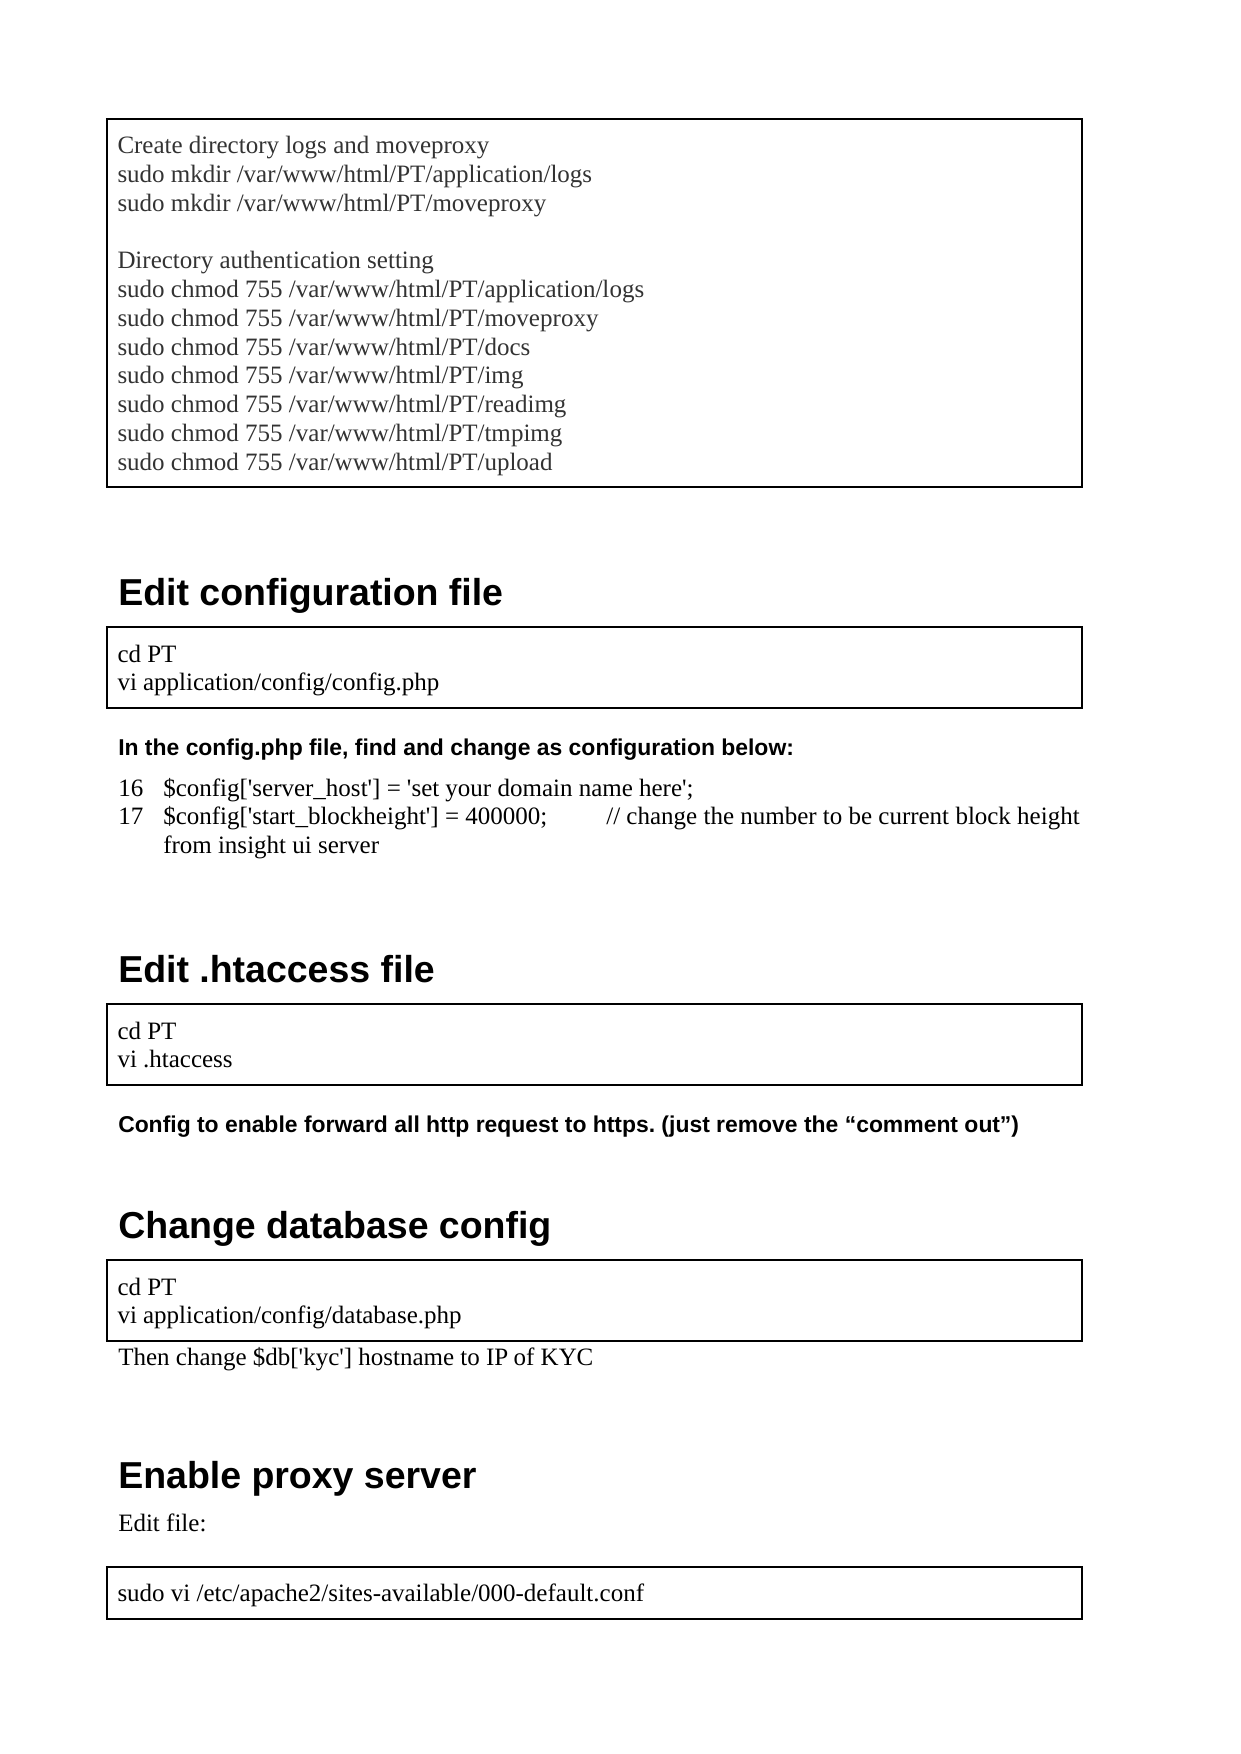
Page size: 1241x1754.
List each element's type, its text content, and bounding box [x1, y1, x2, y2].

table_header cd PT vi application/config/config.php [108, 628, 1081, 707]
table_header cd PT vi application/config/database.php [108, 1261, 1081, 1339]
list $config['start_blockheight'] = 400000; // change the number to be current block height from insight ui server [118, 801, 1122, 859]
table_header cd PT vi .htaccess [108, 1005, 1081, 1084]
table_header Create directory logs and moveproxy sudo mkdir /var/www/html/PT/application/logs sudo mkdir /var/www/html/PT/moveproxy Directory authentication setting sudo chmod 755 /var/www/html/PT/application/logs sudo chmod 755 /var/www/html/PT/moveproxy sudo chmod 755 /var/www/html/PT/docs sudo chmod 755 /var/www/html/PT/img sudo chmod 755 /var/www/html/PT/readimg sudo chmod 755 /var/www/html/PT/tmpimg sudo chmod 755 /var/www/html/PT/upload [108, 120, 1081, 486]
table_header sudo vi /etc/apache2/sites-available/000-default.conf [108, 1568, 1081, 1618]
subtitle Edit configuration file [118, 571, 1122, 614]
subtitle In the config.php file, find and change as configuration below: [118, 734, 1122, 760]
subtitle Enable proxy server [118, 1453, 1122, 1496]
subtitle Edit .htaccess file [118, 948, 1122, 991]
subtitle Change database config [118, 1203, 1122, 1247]
subtitle Config to enable forward all http request to https. (just remove the “comment out”) [118, 1111, 1122, 1137]
text Edit file: [118, 1508, 1122, 1537]
list $config['server_host'] = 'set your domain name here'; [118, 773, 1122, 801]
text Then change $db['kyc'] hostname to IP of KYC [118, 1342, 1122, 1370]
